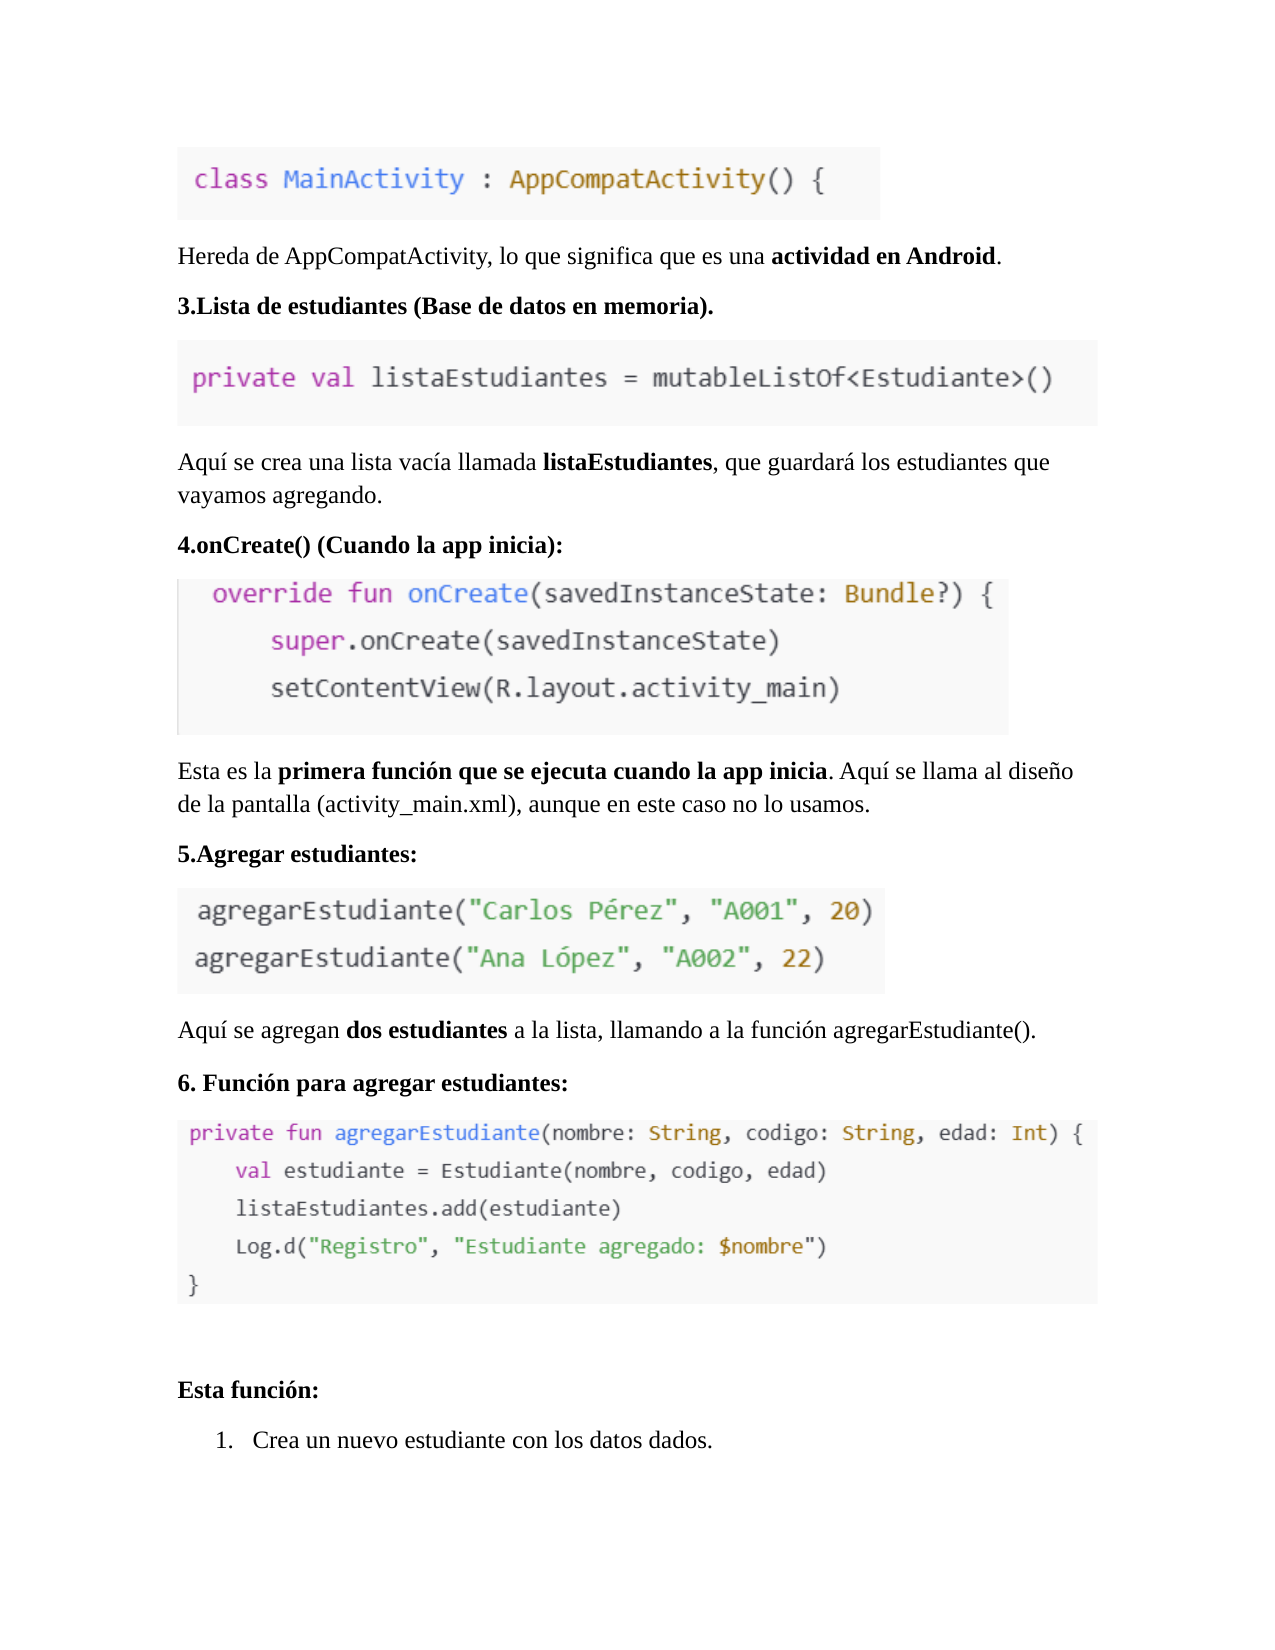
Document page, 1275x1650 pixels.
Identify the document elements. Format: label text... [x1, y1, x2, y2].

list Crea un nuevo estudiante con los datos dados. [215, 1425, 1098, 1454]
text 3.Lista de estudiantes (Base de datos en memoria). [177, 291, 1098, 320]
text Aquí se agregan dos estudiantes a la lista, llamando a la función agregarEstudiante(). [177, 1015, 1098, 1044]
text 5.Agregar estudiantes: [177, 839, 1098, 868]
text Esta es la primera función que se ejecuta cuando la app inicia. Aquí se llama al diseño de la pantalla (activity_main.xml), aunque en este caso no lo usamos. [177, 756, 1098, 818]
text Hereda de AppCompatActivity, lo que significa que es una actividad en Android. [177, 241, 1098, 270]
text Esta función: [177, 1375, 1098, 1404]
text Aquí se crea una lista vacía llamada listaEstudiantes, que guardará los estudiantes que vayamos agregando. [177, 447, 1098, 509]
text 6. Función para agregar estudiantes: [177, 1065, 1098, 1099]
text 4.onCreate() (Cuando la app inicia): [177, 530, 1098, 559]
